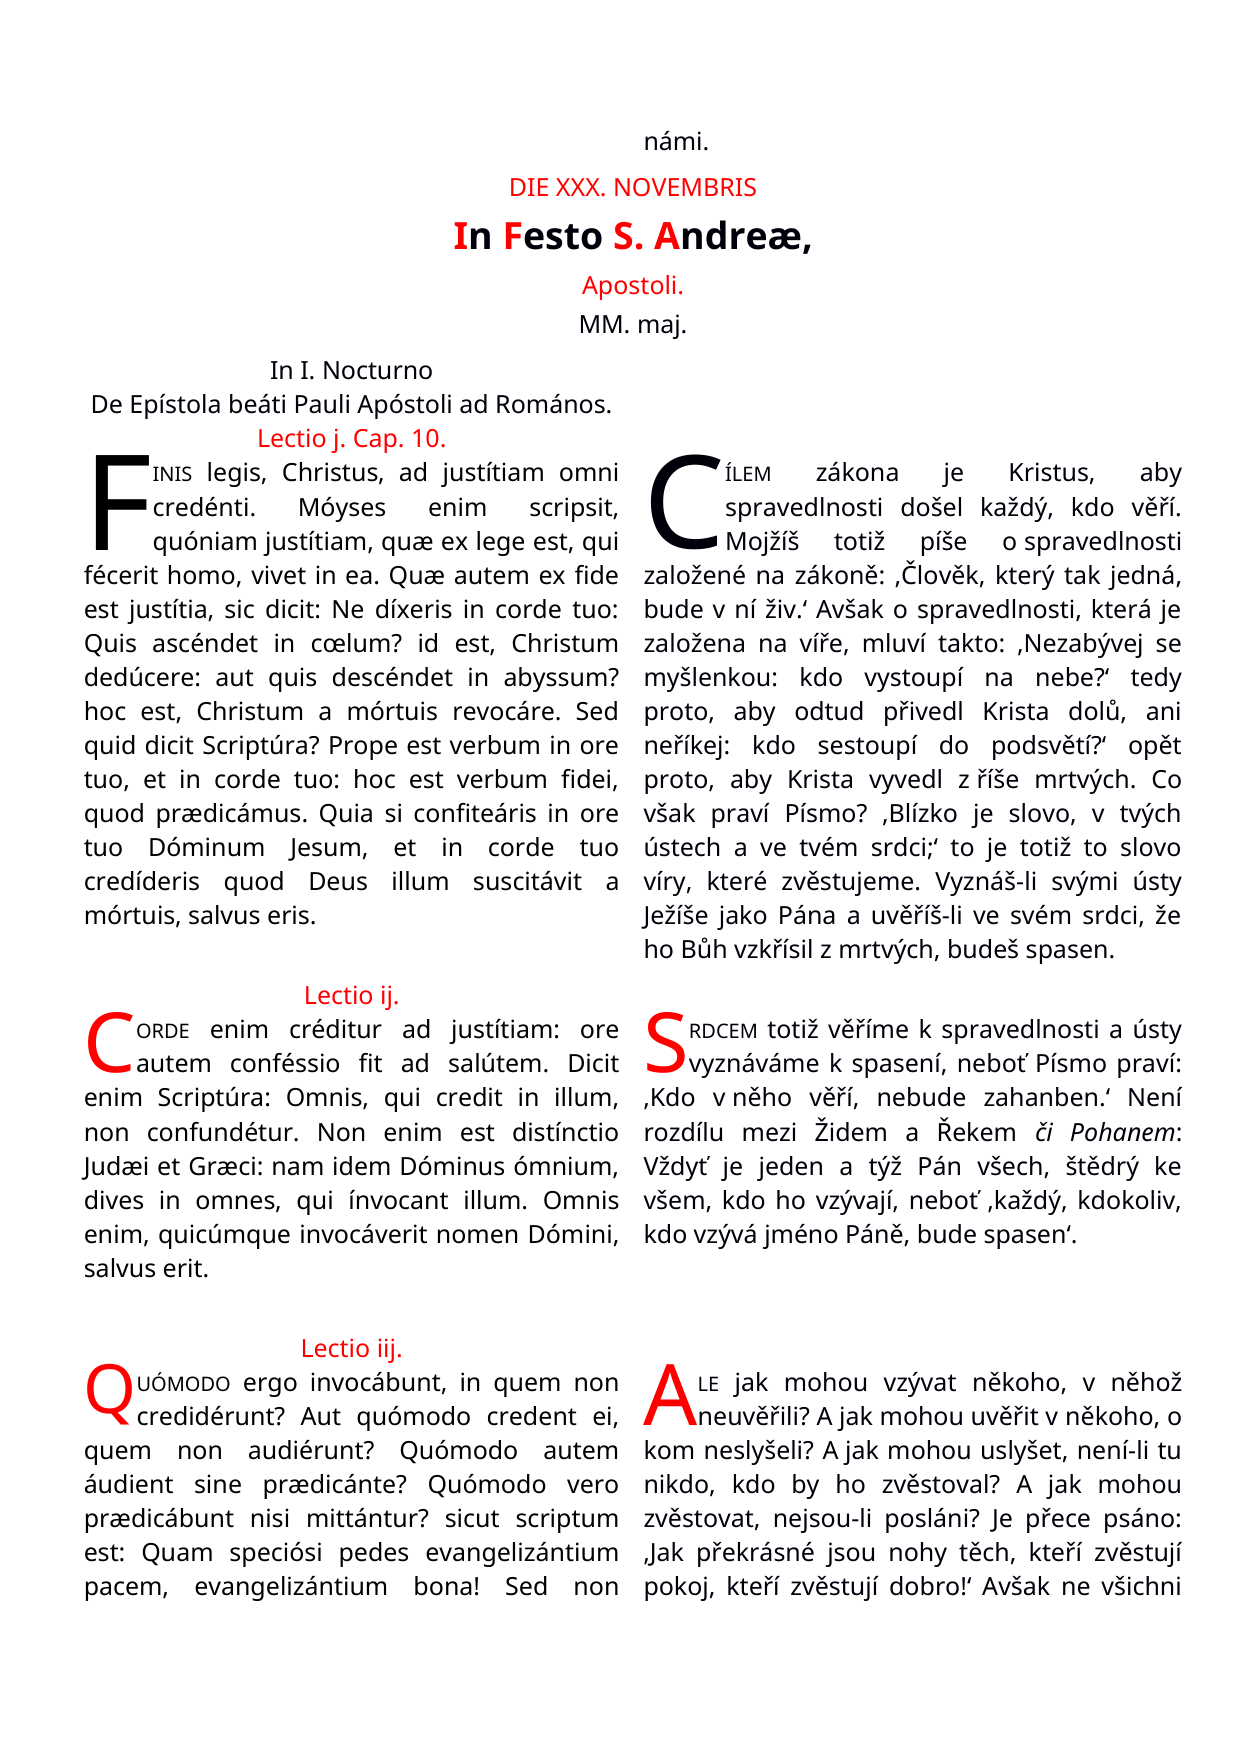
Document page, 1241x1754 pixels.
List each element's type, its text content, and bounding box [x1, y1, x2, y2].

table_cell [72, 118, 631, 164]
table_cell Ale jak mohou vzývat někoho, v něhož neuvěřili? A jak mohou uvěřit v někoho, o kom neslyšeli? A jak mohou uslyšet, není-li tu nikdo, kdo by ho zvěstoval? A jak mohou zvěstovat, nejsou-li posláni? Je přece psáno: ‚Jak překrásné jsou nohy těch, kteří zvěstují pokoj, kteří zvěstují dobro!‘ Avšak ne všichni [631, 1325, 1194, 1609]
table_cell In I. Nocturno De Epístola beáti Pauli Apóstoli ad Romános. Lectio j. Cap. 10. Finis legis, Christus‚ ad justítiam omni credénti. Móyses enim scripsit, quóniam justítiam, quæ ex lege est, qui fécerit homo, vivet in ea. Quæ autem ex fide est justítia‚ sic dicit: Ne díxeris in corde tuo: Quis ascéndet in cœlum? id est, Christum dedúcere: aut quis descéndet in abyssum? hoc est, Christum a mórtuis revocáre. Sed quid dicit Scriptúra? Prope est verbum in ore tuo, et in corde tuo: hoc est verbum fidei, quod prædicámus. Quia si confiteáris in ore tuo Dóminum Jesum, et in corde tuo credíderis quod Deus illum suscitávit a mórtuis‚ salvus eris. [72, 347, 631, 972]
table_cell Cílem zákona je Kristus, aby spravedlnosti došel každý, kdo věří. Mojžíš totiž píše o spravedlnosti založené na zákoně: ‚Člo­věk, který tak jedná, bude v ní živ.‘ Avšak o spravedlnosti, která je založena na víře, mluví takto: ‚Nezabývej se myšlenkou: kdo vystoupí na nebe?‘ tedy proto, aby odtud přivedl Krista dolů, ani neříkej: kdo sestoupí do podsvětí?‘ opět proto, aby Krista vyvedl z říše mrtvých. Co však praví Písmo? ‚Blízko je slovo, v tvých ústech a ve tvém srdci;‘ to je totiž to slovo víry, které zvěstujeme. Vyznáš-li svými ústy Ježíše jako Pána a uvěříš-li ve svém srdci, že ho Bůh vzkřísil z mrtvých, budeš spasen. [631, 347, 1194, 972]
table_cell námi. [631, 118, 1194, 164]
table_cell Srdcem totiž věříme k spravedlnosti a ústy vyznáváme k spasení, neboť Písmo praví: ‚Kdo v něho věří, nebude zahanben.‘ Není rozdílu mezi Židem a Řekem či Pohanem: Vždyť je jeden a týž Pán všech, štědrý ke všem, kdo ho vzývají, neboť ‚každý, kdokoliv, kdo vzývá jméno Páně, bude spasen‘. [631, 972, 1194, 1324]
table_cell Lectio ij. Corde enim créditur ad justítiam: ore autem conféssio fit ad salútem. Dicit enim Scriptúra: Omnis, qui credit in illum, non confundétur. Non enim est distínctio Judæi et Græci: nam idem Dóminus ómnium, dives in omnes‚ qui ínvocant illum. Omnis enim, quicúmque invocáverit nomen Dómini, salvus erit. [72, 972, 631, 1324]
table_cell Lectio iij. Quómodo ergo invocábunt, in quem non credidérunt? Aut quómodo credent ei, quem non audiérunt? Quómodo autem áudient sine prædicánte? Quómodo vero prædicábunt nisi mittántur? sicut scriptum est: Quam speciósi pedes evangelizántium pacem, evangelizántium bona! Sed non [72, 1325, 631, 1609]
table_cell DIE XXX. NOVEMBRIS In Festo S. Andreæ, Apostoli. MM. maj. [72, 164, 1194, 347]
